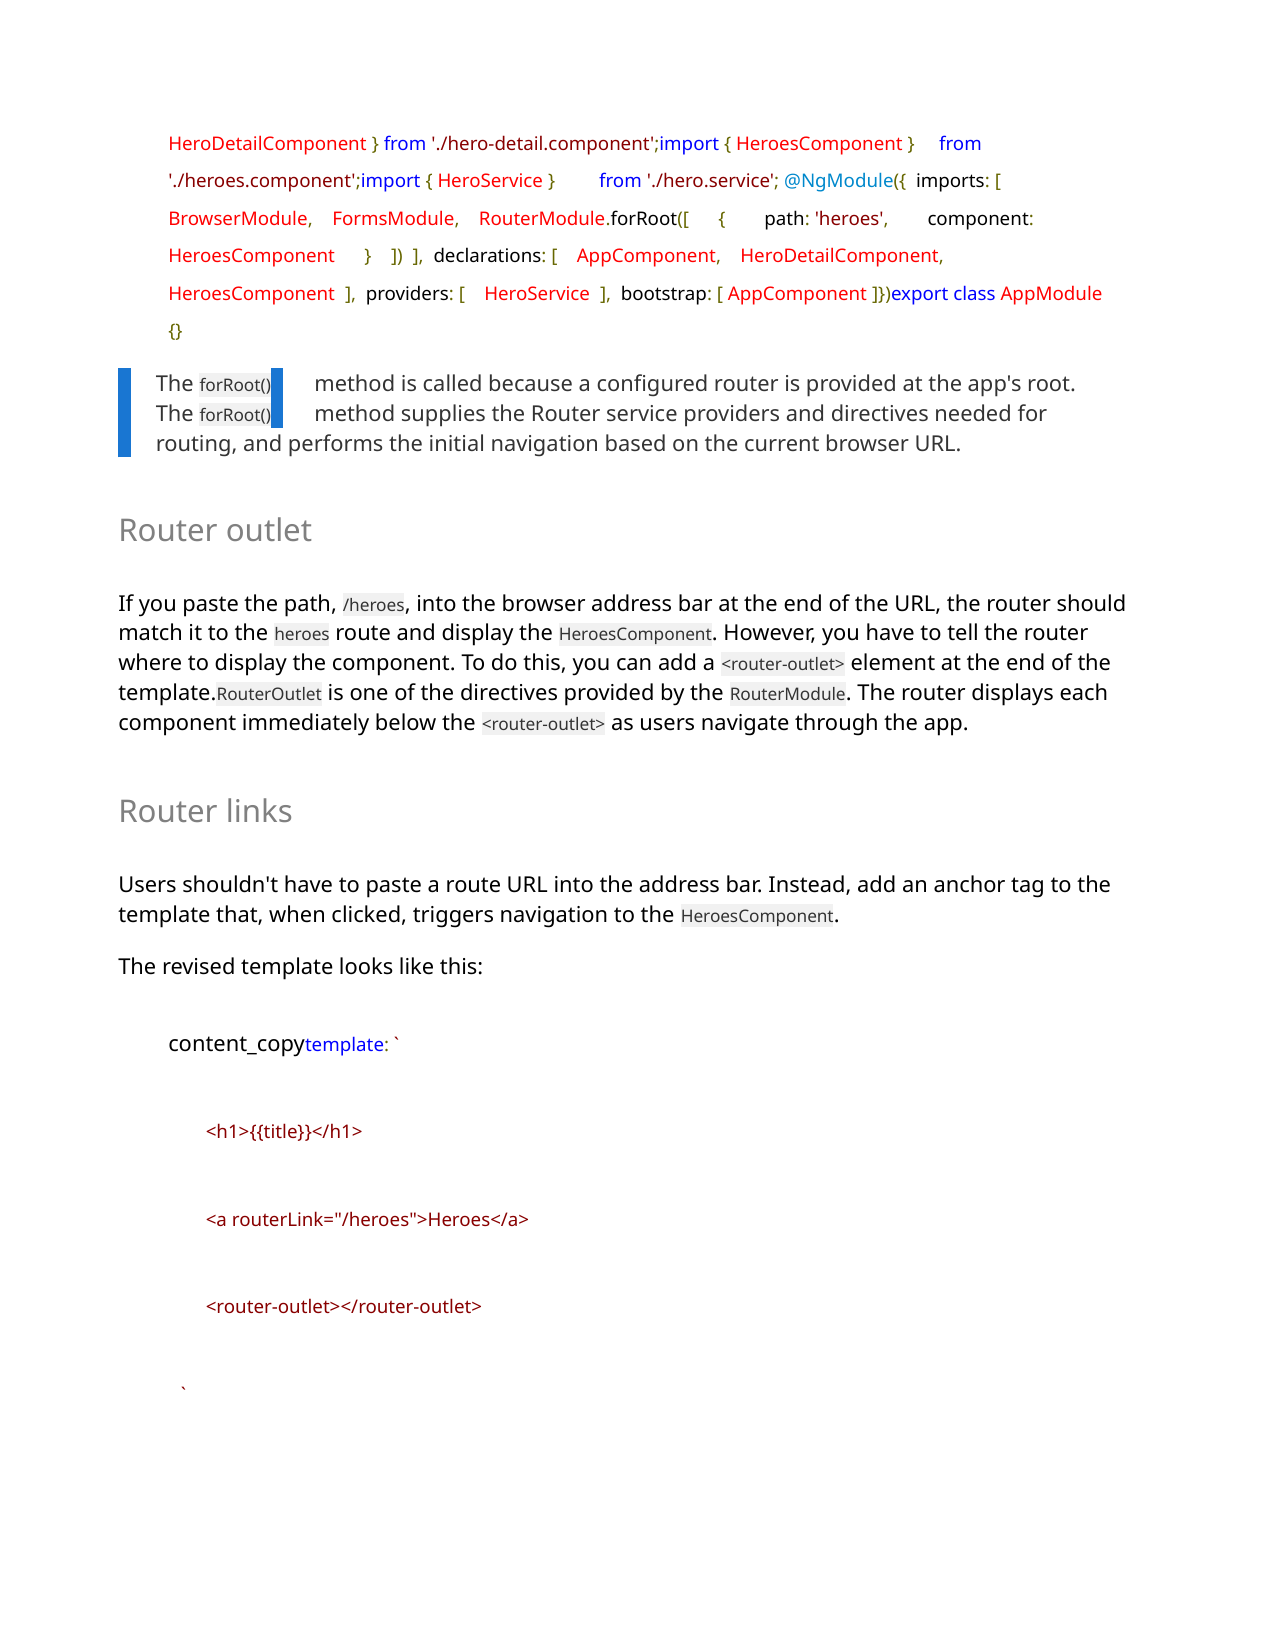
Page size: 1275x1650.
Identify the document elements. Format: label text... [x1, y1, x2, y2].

text Users shouldn't have to paste a route URL into the address bar. Instead, add an anchor tag to the template that, when clicked, triggers navigation to the HeroesComponent. [118, 869, 1157, 928]
text content_copytemplate: ` [168, 1020, 1107, 1057]
text The forRoot() method is called because a configured router is provided at the app's root. The forRoot() method supplies the Router service providers and directives needed for routing, and performs the initial navigation based on the current browser URL. [131, 368, 1157, 457]
text The revised template looks like this: [118, 943, 1157, 980]
text If you paste the path, /heroes, into the browser address bar at the end of the URL, the router should match it to the heroes route and display the HeroesComponent. However, you have to tell the router where to display the component. To do this, you can add a <router-outlet> element at the end of the template.RouterOutlet is one of the directives provided by the RouterModule. The router displays each component immediately below the <router-outlet> as users navigate through the app. [118, 588, 1157, 737]
text <a routerLink="/heroes">Heroes</a> [168, 1195, 1107, 1232]
text ` [168, 1370, 1107, 1407]
subtitle Router outlet [118, 507, 1157, 550]
text HeroDetailComponent } from './hero-detail.component';import { HeroesComponent } from './heroes.component';import { HeroService } from './hero.service'; @NgModule({ imports: [ BrowserModule, FormsModule, RouterModule.forRoot([ { path: 'heroes', component: HeroesComponent } ]) ], declarations: [ AppComponent, HeroDetailComponent, HeroesComponent ], providers: [ HeroService ], bootstrap: [ AppComponent ]})export class AppModule {} [168, 118, 1107, 343]
text <router-outlet></router-outlet> [168, 1282, 1107, 1320]
subtitle Router links [118, 789, 1157, 831]
text <h1>{{title}}</h1> [168, 1107, 1107, 1145]
